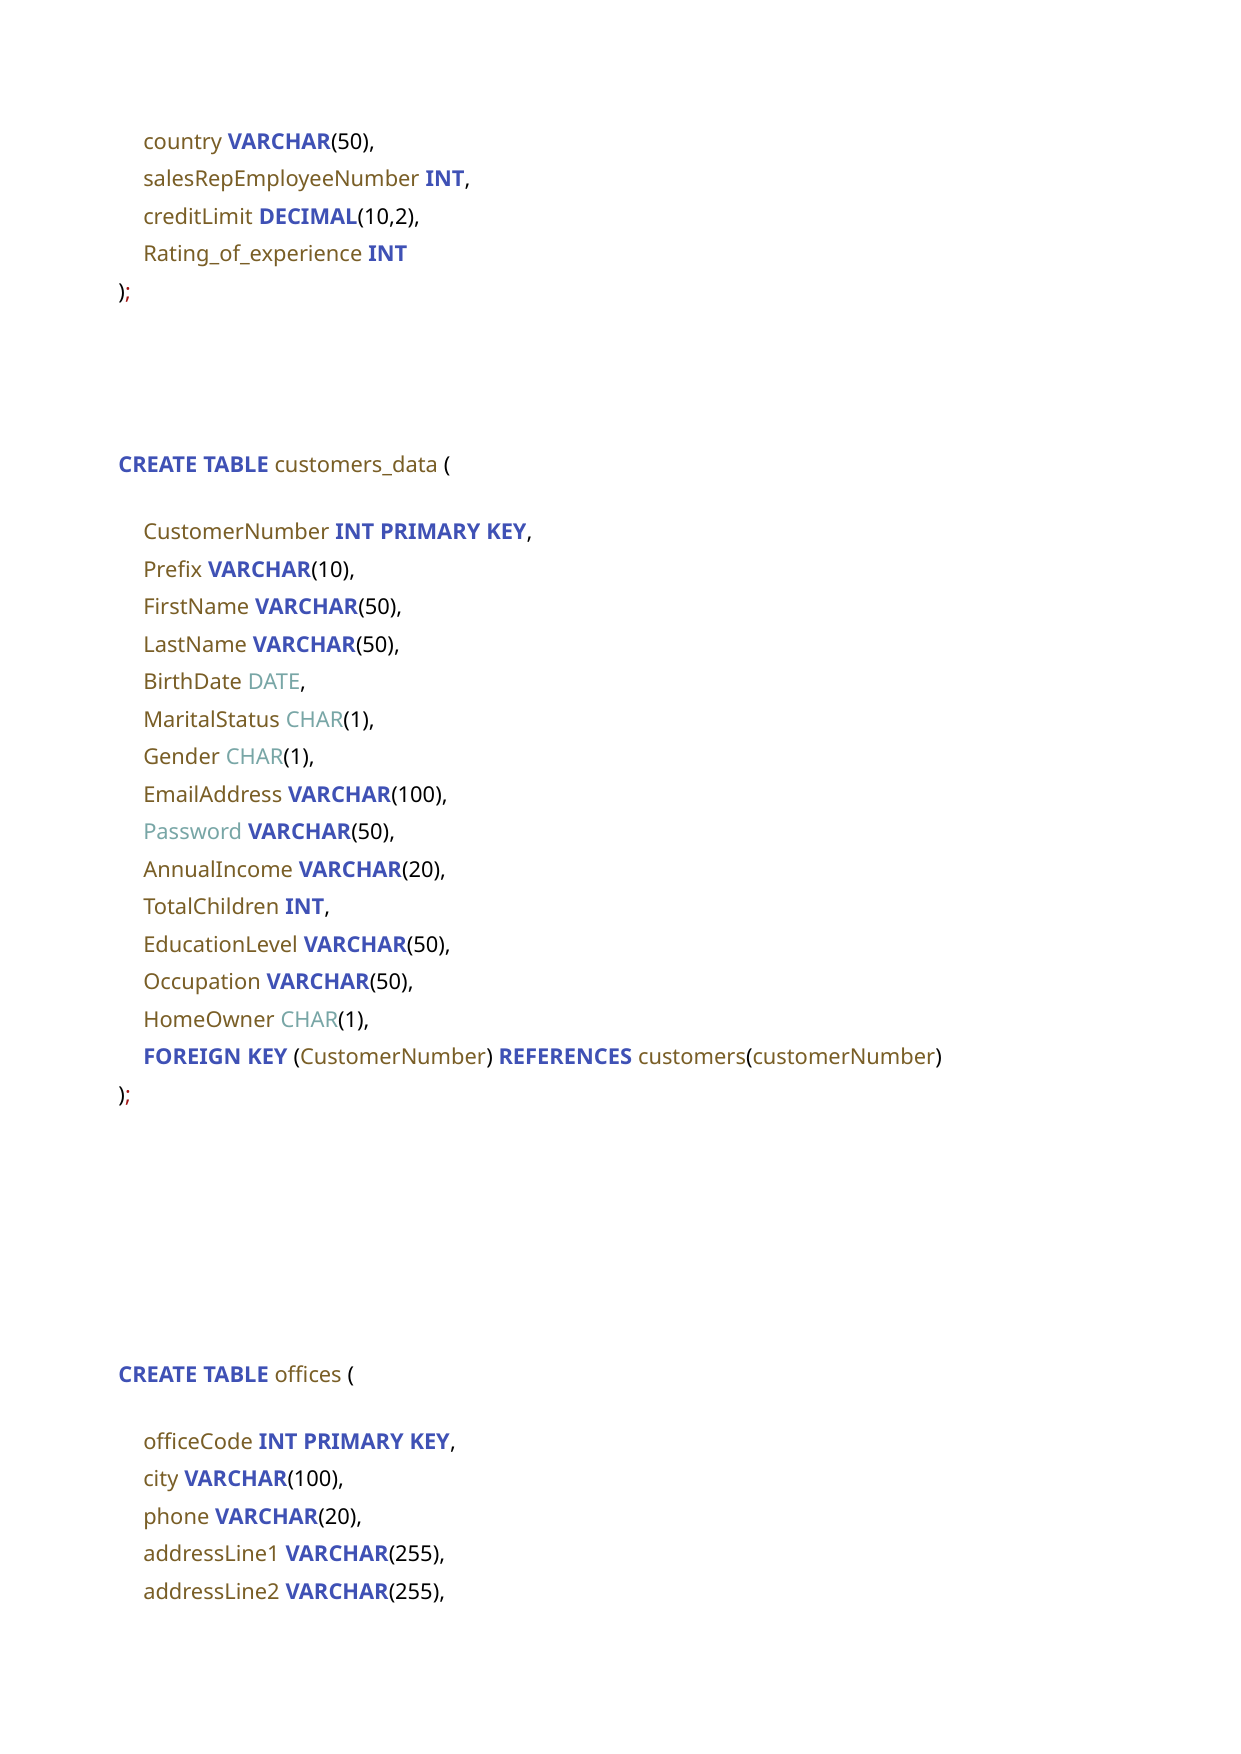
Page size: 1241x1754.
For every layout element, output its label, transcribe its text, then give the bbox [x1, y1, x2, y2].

text EmailAddress VARCHAR(100), [118, 771, 1122, 809]
text LastName VARCHAR(50), [118, 621, 1122, 659]
text ); [118, 268, 1122, 306]
text officeCode INT PRIMARY KEY, [118, 1418, 1122, 1455]
text ); [118, 1071, 1122, 1109]
text Prefix VARCHAR(10), [118, 546, 1122, 584]
text phone VARCHAR(20), [118, 1493, 1122, 1530]
text EducationLevel VARCHAR(50), [118, 921, 1122, 959]
text Occupation VARCHAR(50), [118, 959, 1122, 996]
text MaritalStatus CHAR(1), [118, 696, 1122, 734]
text Password VARCHAR(50), [118, 809, 1122, 846]
text CustomerNumber INT PRIMARY KEY, [118, 509, 1122, 546]
text TotalChildren INT, [118, 884, 1122, 921]
text creditLimit DECIMAL(10,2), [118, 193, 1122, 231]
text salesRepEmployeeNumber INT, [118, 156, 1122, 193]
text Gender CHAR(1), [118, 734, 1122, 771]
text FirstName VARCHAR(50), [118, 584, 1122, 621]
text BirthDate DATE, [118, 659, 1122, 696]
text HomeOwner CHAR(1), [118, 996, 1122, 1034]
text FOREIGN KEY (CustomerNumber) REFERENCES customers(customerNumber) [118, 1034, 1122, 1071]
text city VARCHAR(100), [118, 1455, 1122, 1493]
text addressLine2 VARCHAR(255), [118, 1568, 1122, 1605]
text CREATE TABLE offices ( [118, 1359, 1122, 1388]
text addressLine1 VARCHAR(255), [118, 1530, 1122, 1568]
text AnnualIncome VARCHAR(20), [118, 846, 1122, 884]
text Rating_of_experience INT [118, 231, 1122, 268]
text country VARCHAR(50), [118, 118, 1122, 156]
text CREATE TABLE customers_data ( [118, 449, 1122, 479]
